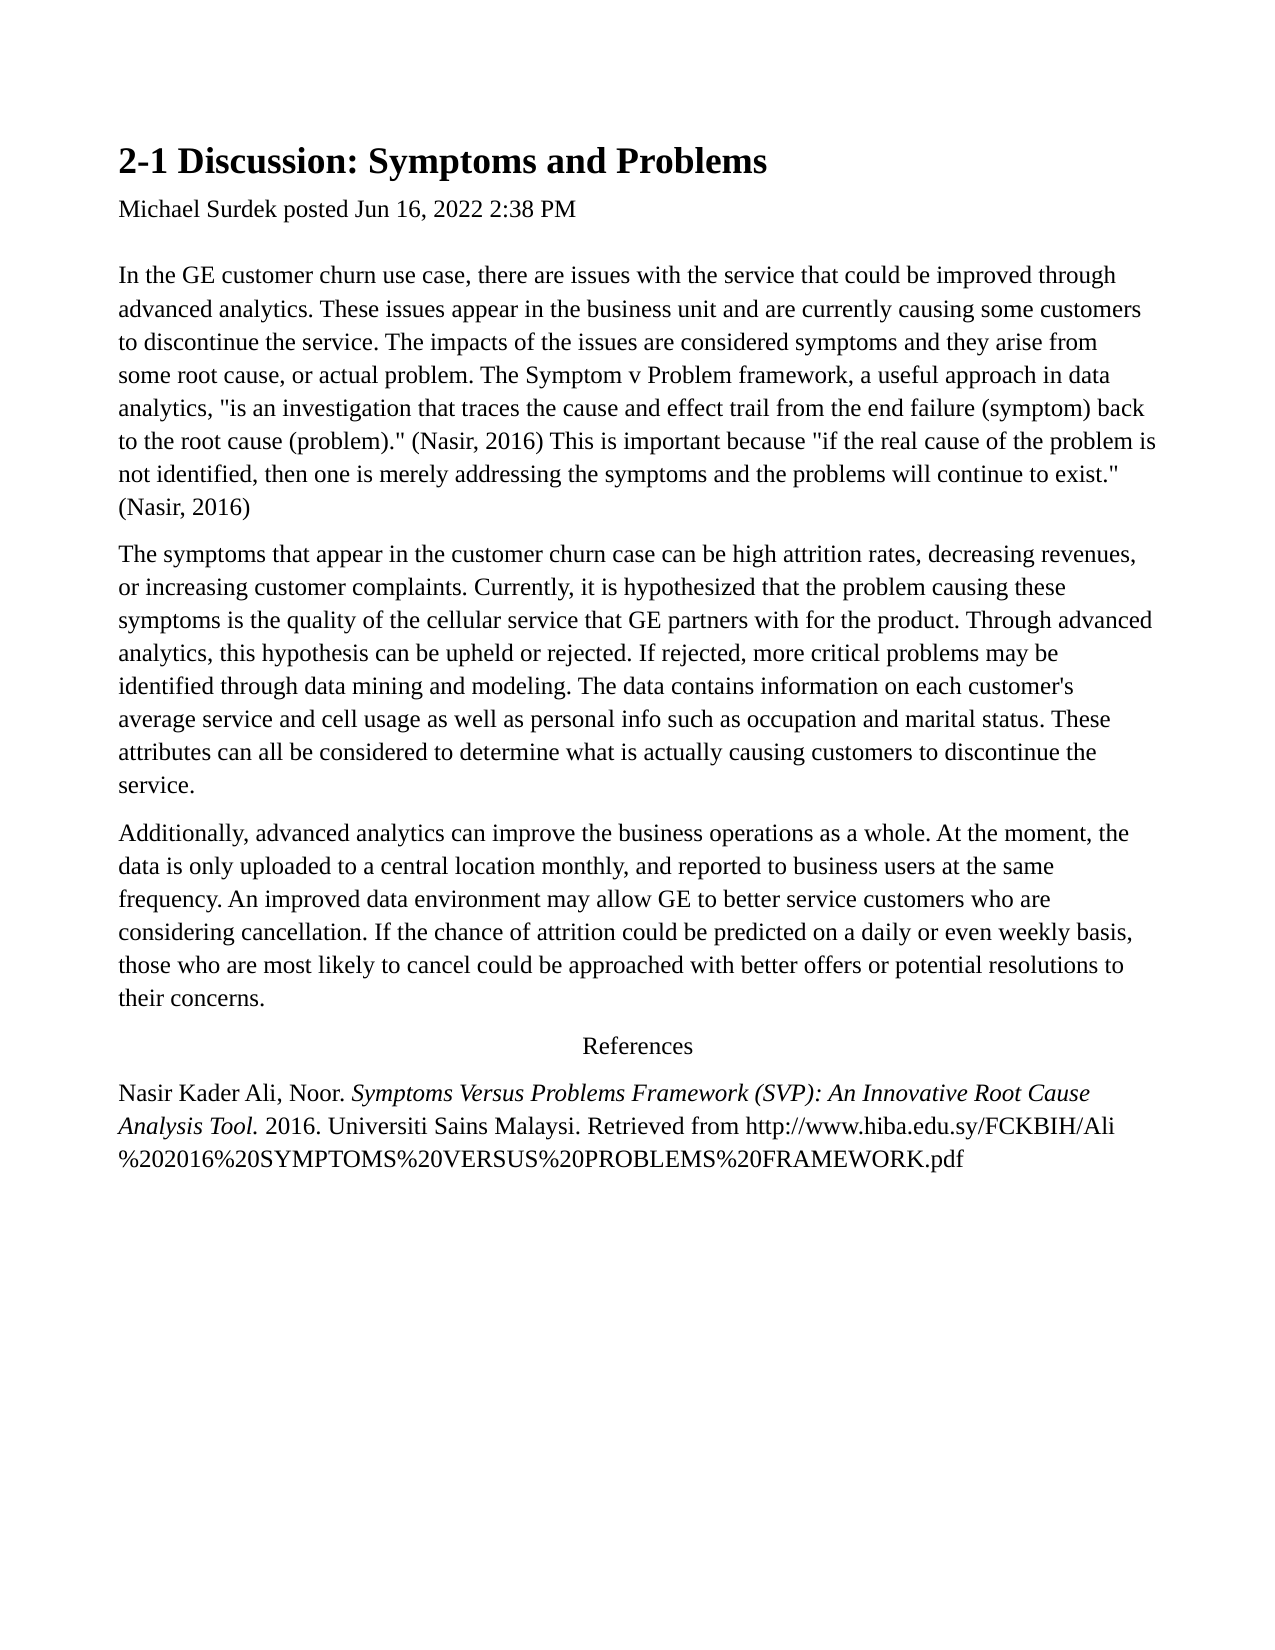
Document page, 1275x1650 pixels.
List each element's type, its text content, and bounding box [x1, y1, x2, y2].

text In the GE customer churn use case, there are issues with the service that could be improved through advanced analytics. These issues appear in the business unit and are currently causing some customers to discontinue the service. The impacts of the issues are considered symptoms and they arise from some root cause, or actual problem. The Symptom v Problem framework, a useful approach in data analytics, "is an investigation that traces the cause and effect trail from the end failure (symptom) back to the root cause (problem)." (Nasir, 2016) This is important because "if the real cause of the problem is not identified, then one is merely addressing the symptoms and the problems will continue to exist." (Nasir, 2016) [118, 261, 1157, 521]
subtitle 2-1 Discussion: Symptoms and Problems [118, 139, 1157, 182]
text Additionally, advanced analytics can improve the business operations as a whole. At the moment, the data is only uploaded to a central location monthly, and reported to business users at the same frequency. An improved data environment may allow GE to better service customers who are considering cancellation. If the chance of attrition could be predicted on a daily or even weekly basis, those who are most likely to cancel could be approached with better offers or potential resolutions to their concerns. [118, 818, 1157, 1012]
text The symptoms that appear in the customer churn case can be high attrition rates, decreasing revenues, or increasing customer complaints. Currently, it is hypothesized that the problem causing these symptoms is the quality of the cellular service that GE partners with for the product. Through advanced analytics, this hypothesis can be upheld or rejected. If rejected, more critical problems may be identified through data mining and modeling. The data contains information on each customer's average service and cell usage as well as personal info such as occupation and marital status. These attributes can all be considered to determine what is actually causing customers to discontinue the service. [118, 539, 1157, 799]
text References [118, 1031, 1157, 1059]
text Nasir Kader Ali, Noor. Symptoms Versus Problems Framework (SVP): An Innovative Root Cause Analysis Tool. 2016. Universiti Sains Malaysi. Retrieved from http://www.hiba.edu.sy/FCKBIH/Ali%202016%20SYMPTOMS%20VERSUS%20PROBLEMS%20FRAMEWORK.pdf [118, 1078, 1157, 1173]
text Michael Surdek posted Jun 16, 2022 2:38 PM [118, 194, 1157, 223]
